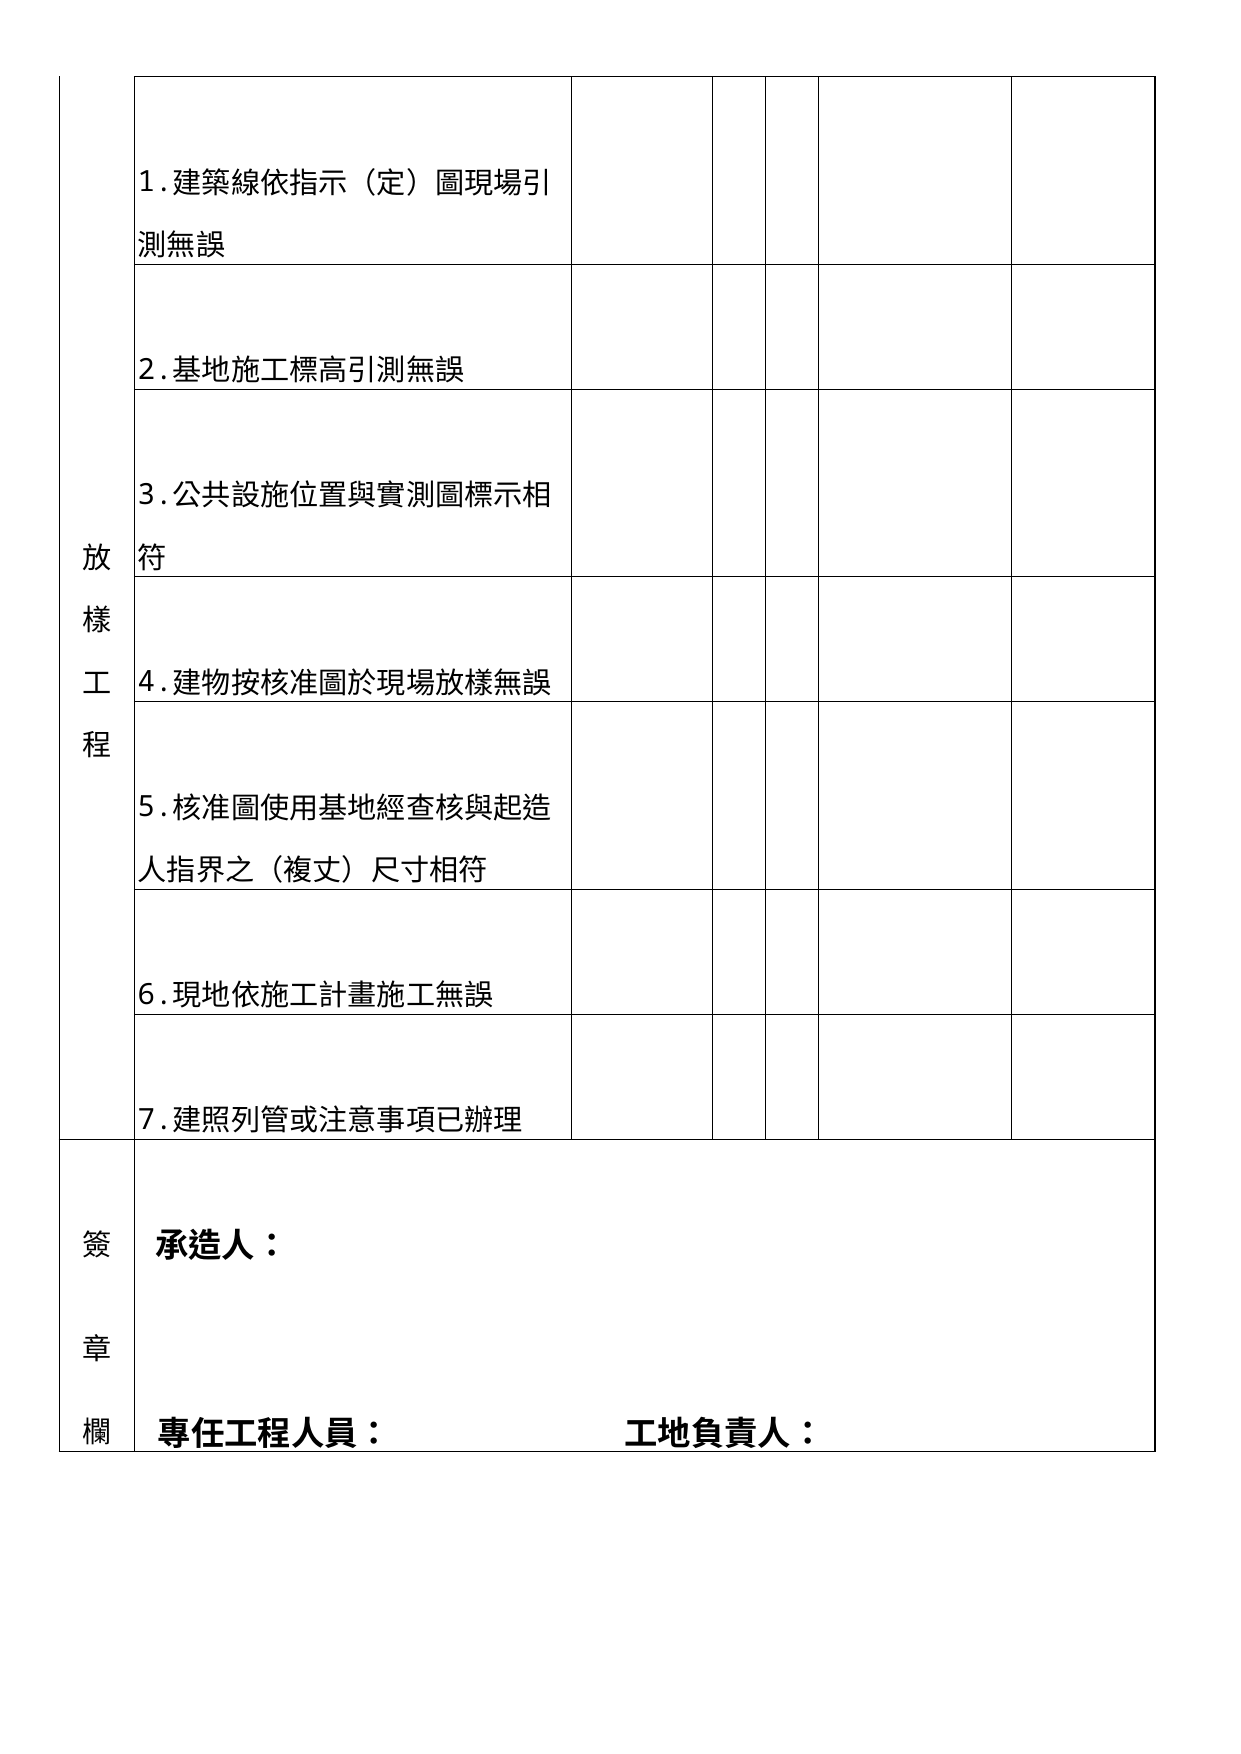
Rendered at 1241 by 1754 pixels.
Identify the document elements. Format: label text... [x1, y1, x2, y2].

table_cell [572, 77, 712, 264]
table_cell [1012, 390, 1154, 576]
table_cell [766, 577, 818, 701]
table_cell [713, 890, 765, 1014]
table_cell [1012, 577, 1154, 701]
table_cell 6.現地依施工計畫施工無誤 [135, 890, 571, 1014]
table_cell 3.公共設施位置與實測圖標示相符 [135, 390, 571, 576]
table_cell [766, 390, 818, 576]
table_cell [572, 702, 712, 889]
table_cell [1012, 77, 1154, 264]
table_cell [819, 702, 1011, 889]
table_cell [819, 265, 1011, 389]
table_cell [1012, 702, 1154, 889]
table_cell 4.建物按核准圖於現場放樣無誤 [135, 577, 571, 701]
table_cell [766, 890, 818, 1014]
table_cell 放 樣 工 程 [60, 76, 134, 1139]
table_cell [713, 1015, 765, 1139]
table_cell [766, 265, 818, 389]
table_cell [766, 702, 818, 889]
table_cell 5.核准圖使用基地經查核與起造人指界之（複丈）尺寸相符 [135, 702, 571, 889]
table_cell [766, 1015, 818, 1139]
table_cell [572, 577, 712, 701]
table_cell [766, 77, 818, 264]
table_cell 1.建築線依指示（定）圖現場引測無誤 [135, 77, 571, 264]
table_cell [713, 577, 765, 701]
table_cell [1012, 890, 1154, 1014]
table_cell [819, 1015, 1011, 1139]
table_cell [819, 390, 1011, 576]
table_cell 2.基地施工標高引測無誤 [135, 265, 571, 389]
table_cell [819, 577, 1011, 701]
table_cell [713, 702, 765, 889]
table_cell [572, 1015, 712, 1139]
table_cell [572, 390, 712, 576]
table_cell [819, 890, 1011, 1014]
table_cell [713, 77, 765, 264]
table_cell [572, 265, 712, 389]
table_cell [819, 77, 1011, 264]
table_cell [1012, 1015, 1154, 1139]
table_cell 簽 章 欄 [60, 1140, 134, 1451]
table_cell 7.建照列管或注意事項已辦理 [135, 1015, 571, 1139]
table_cell [713, 390, 765, 576]
table_cell [1012, 265, 1154, 389]
table_cell 承造人： 專任工程人員： 工地負責人： [135, 1140, 1154, 1451]
table_cell [713, 265, 765, 389]
table_cell [572, 890, 712, 1014]
